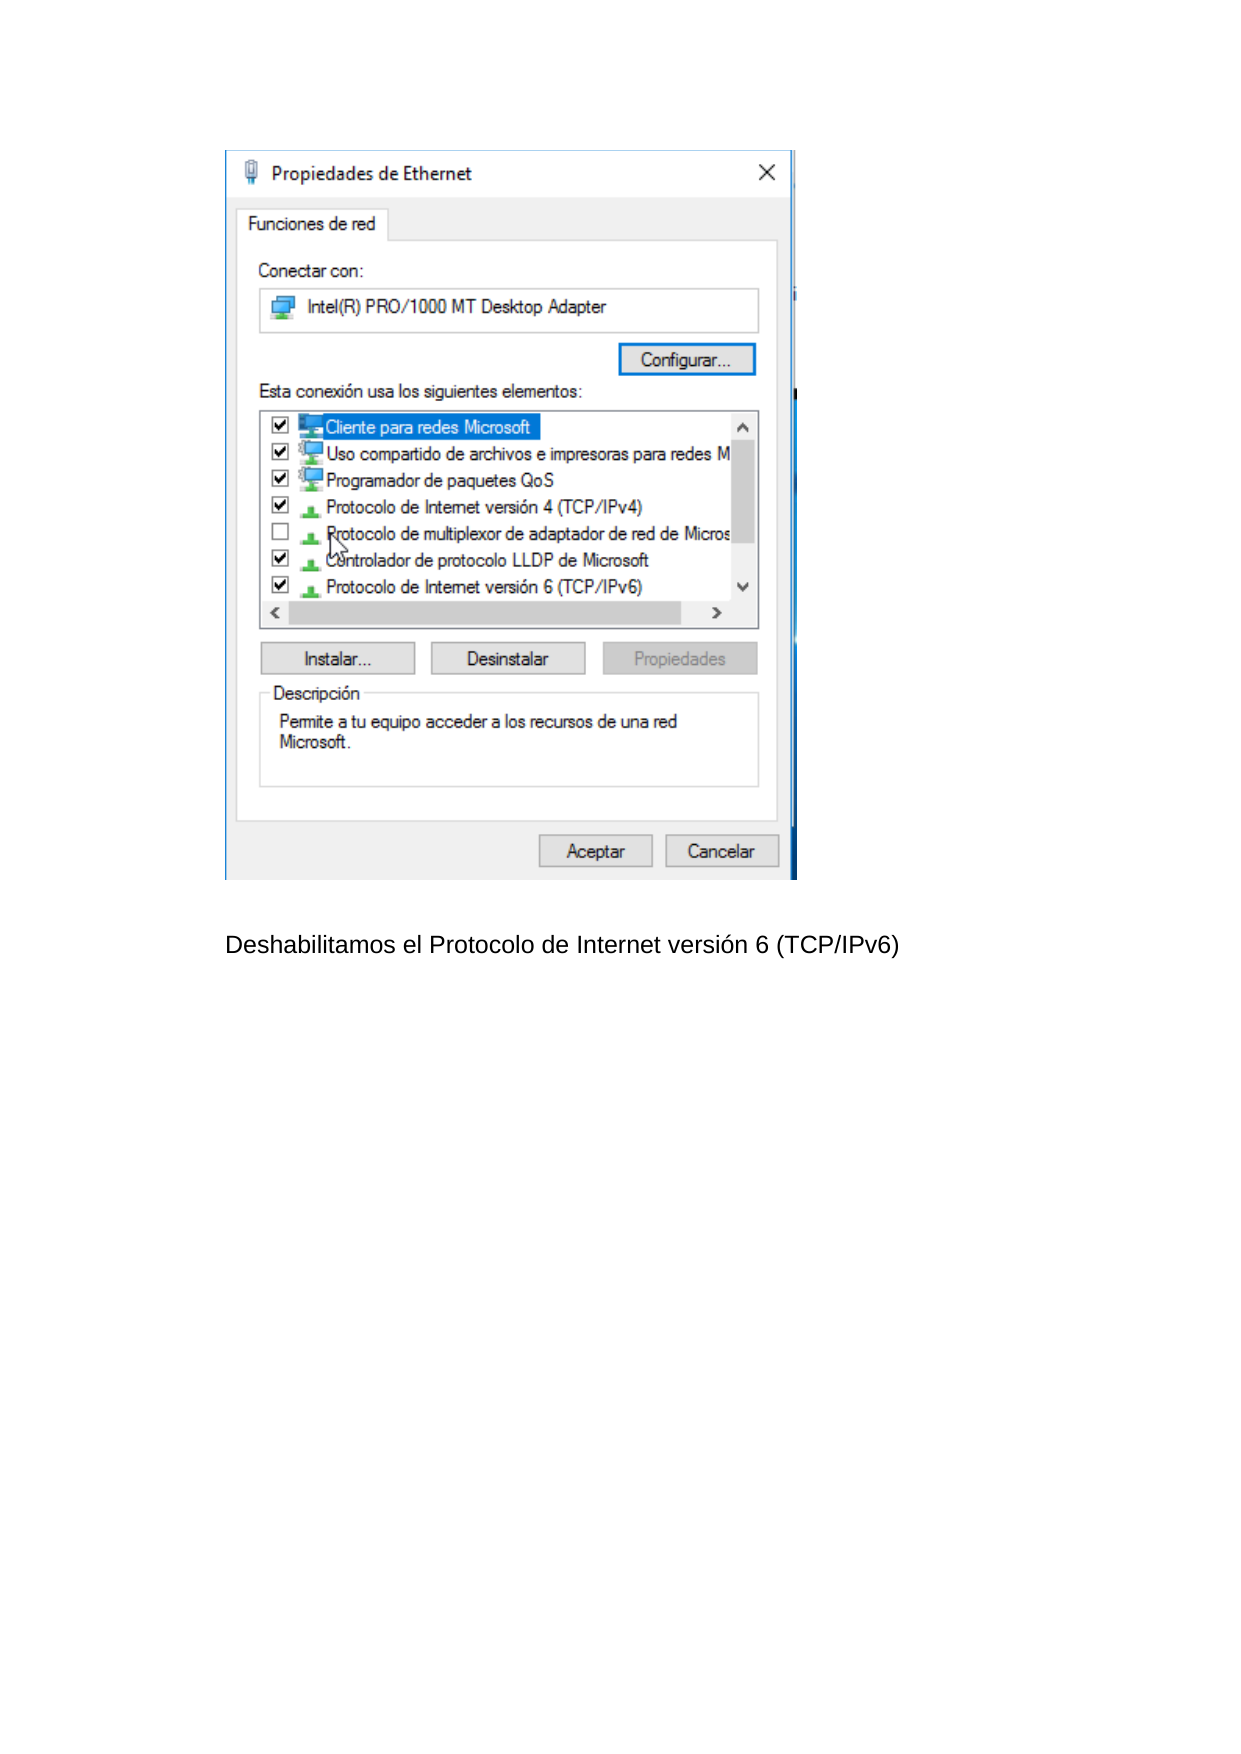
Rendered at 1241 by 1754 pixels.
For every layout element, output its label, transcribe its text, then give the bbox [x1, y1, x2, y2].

text Deshabilitamos el Protocolo de Internet versión 6 (TCP/IPv6) [225, 930, 1090, 958]
